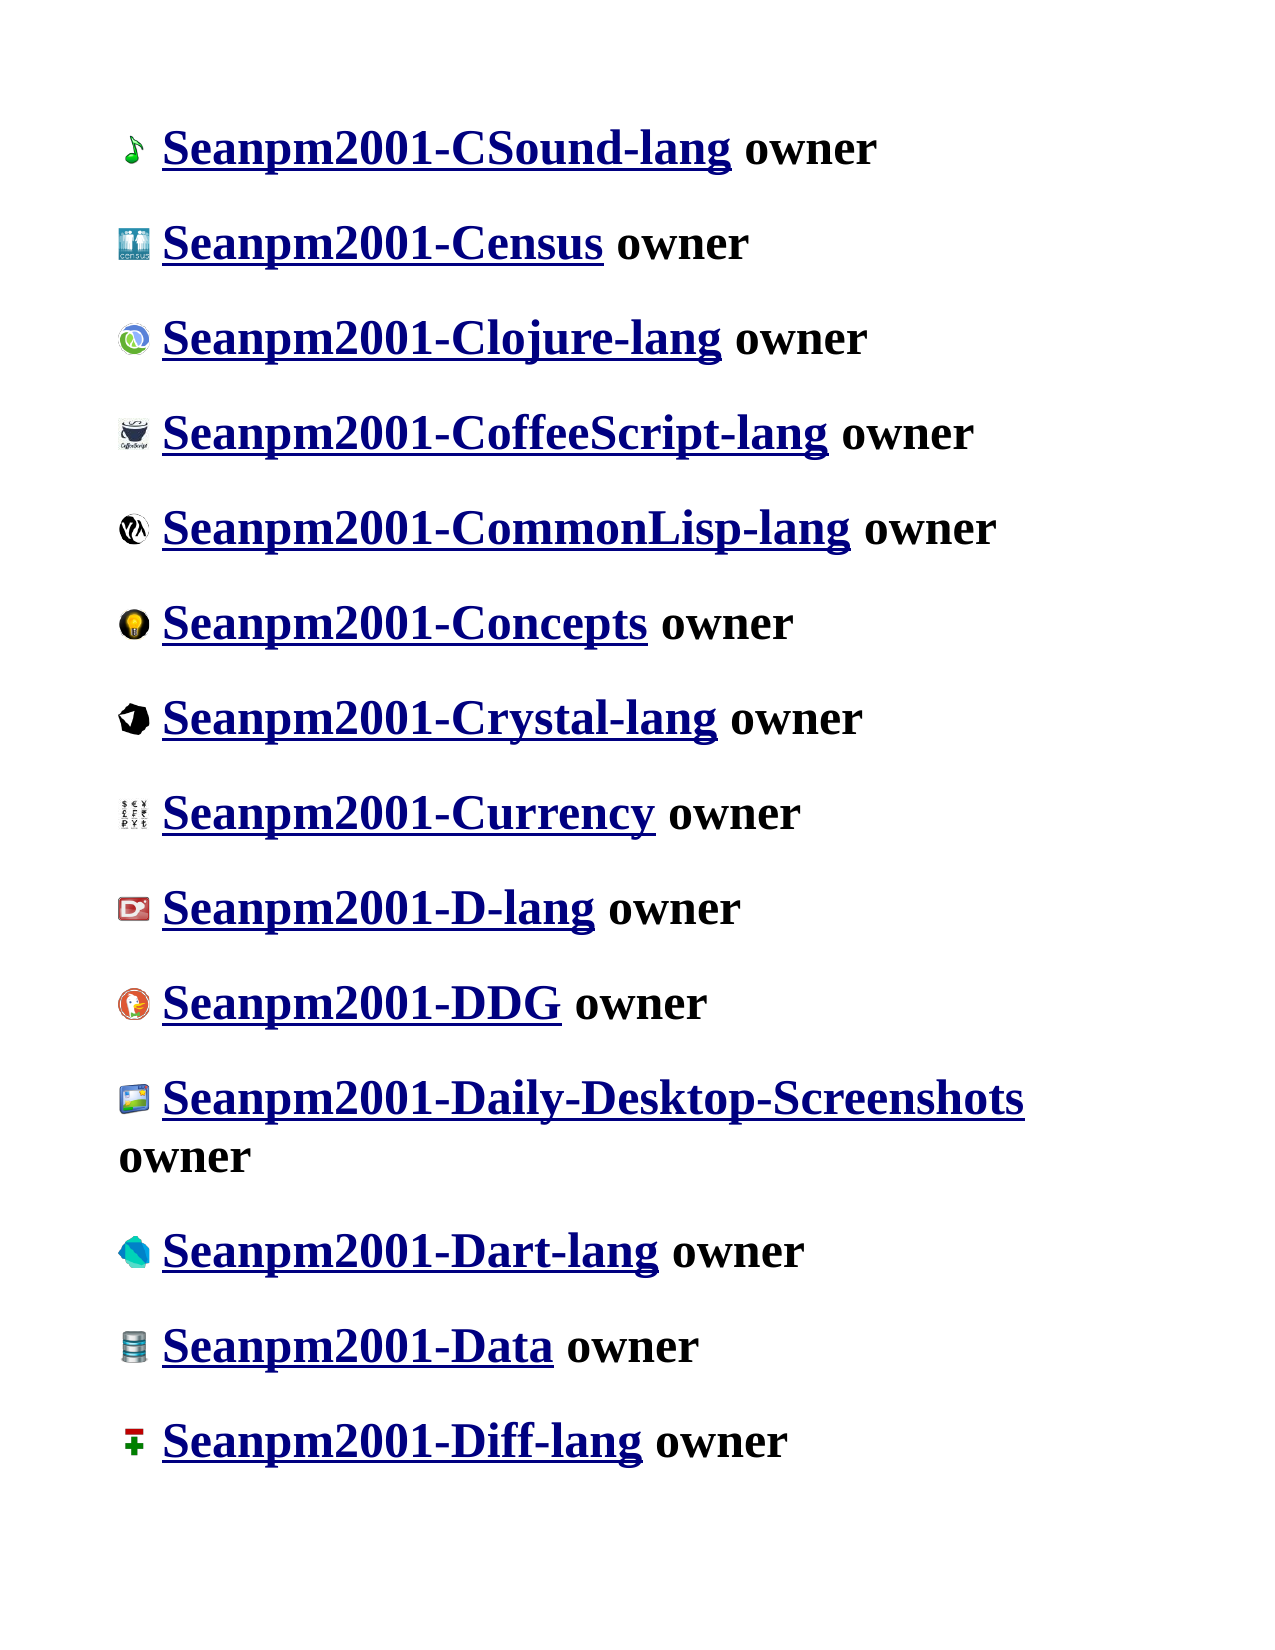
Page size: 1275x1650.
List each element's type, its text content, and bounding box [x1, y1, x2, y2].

subtitle Seanpm2001-Currency owner [118, 783, 1157, 841]
subtitle Seanpm2001-CSound-lang owner [118, 118, 1157, 176]
subtitle Seanpm2001-Diff-lang owner [118, 1411, 1157, 1468]
picture [118, 988, 150, 1020]
subtitle Seanpm2001-DDG owner [118, 973, 1157, 1031]
subtitle Seanpm2001-Daily-Desktop-Screenshots owner [118, 1068, 1157, 1183]
subtitle Seanpm2001-Clojure-lang owner [118, 308, 1157, 366]
subtitle Seanpm2001-Data owner [118, 1316, 1157, 1373]
picture [118, 893, 150, 925]
picture [118, 798, 150, 830]
picture [118, 133, 150, 165]
picture [118, 1083, 150, 1115]
picture [118, 1426, 150, 1458]
subtitle Seanpm2001-Census owner [118, 213, 1157, 271]
subtitle Seanpm2001-D-lang owner [118, 878, 1157, 936]
subtitle Seanpm2001-Concepts owner [118, 593, 1157, 651]
picture [118, 228, 150, 260]
picture [118, 513, 150, 545]
picture [118, 418, 150, 450]
picture [118, 1236, 150, 1268]
picture [118, 608, 150, 640]
picture [118, 703, 150, 735]
picture [118, 1331, 150, 1363]
subtitle Seanpm2001-CommonLisp-lang owner [118, 498, 1157, 556]
subtitle Seanpm2001-Crystal-lang owner [118, 688, 1157, 746]
subtitle Seanpm2001-Dart-lang owner [118, 1221, 1157, 1278]
picture [118, 323, 150, 355]
subtitle Seanpm2001-CoffeeScript-lang owner [118, 403, 1157, 461]
